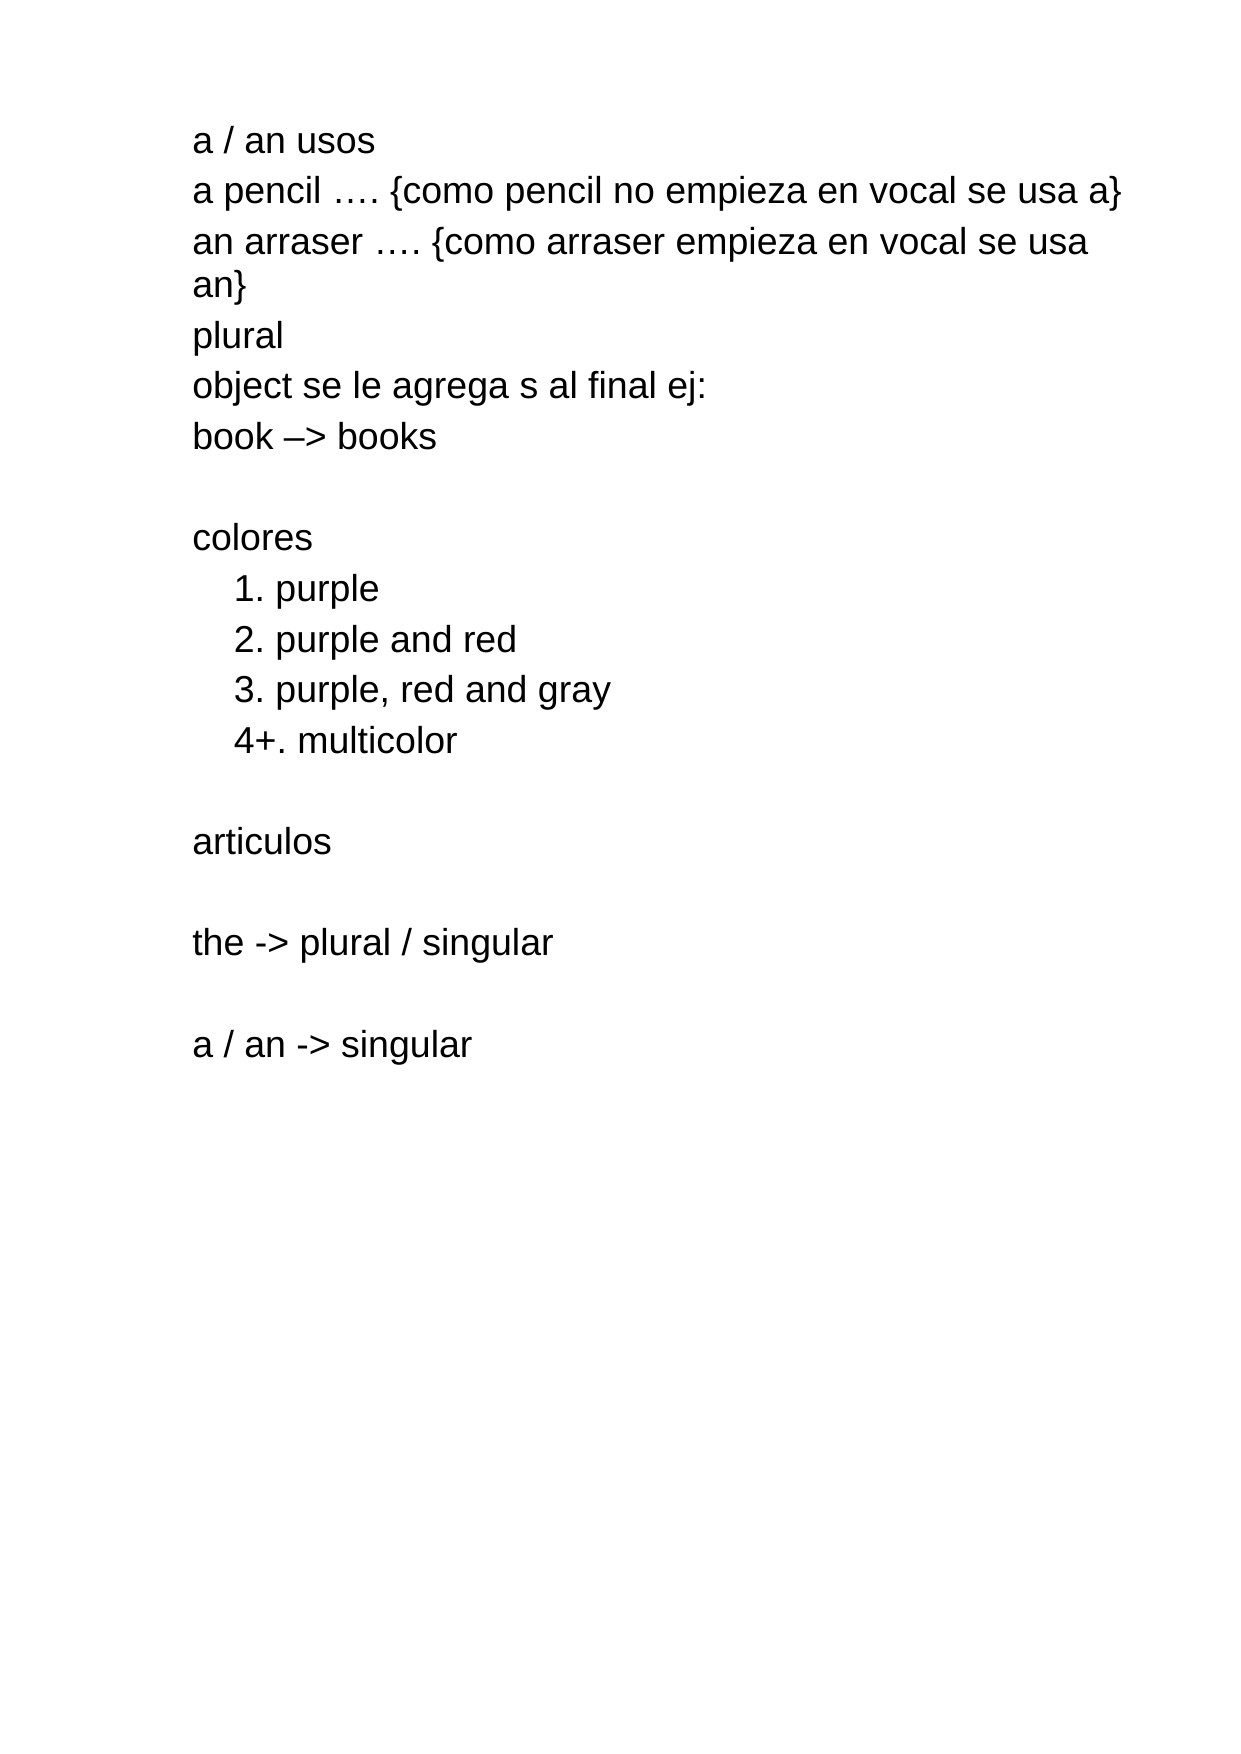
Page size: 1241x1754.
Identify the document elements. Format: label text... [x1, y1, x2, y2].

text 1. purple [192, 566, 1122, 609]
text a pencil …. {como pencil no empieza en vocal se usa a} [192, 169, 1122, 212]
text the -> plural / singular [192, 921, 1122, 964]
text a / an usos [192, 118, 1122, 161]
text an arraser …. {como arraser empieza en vocal se usa an} [192, 219, 1122, 306]
text colores [192, 516, 1122, 559]
text object se le agrega s al final ej: [192, 364, 1122, 407]
text plural [192, 313, 1122, 356]
text 2. purple and red [192, 617, 1122, 660]
text articulos [192, 819, 1122, 862]
text a / an -> singular [192, 1022, 1122, 1065]
text 4+. multicolor [192, 718, 1122, 761]
text 3. purple, red and gray [192, 667, 1122, 711]
text book –> books [192, 414, 1122, 457]
